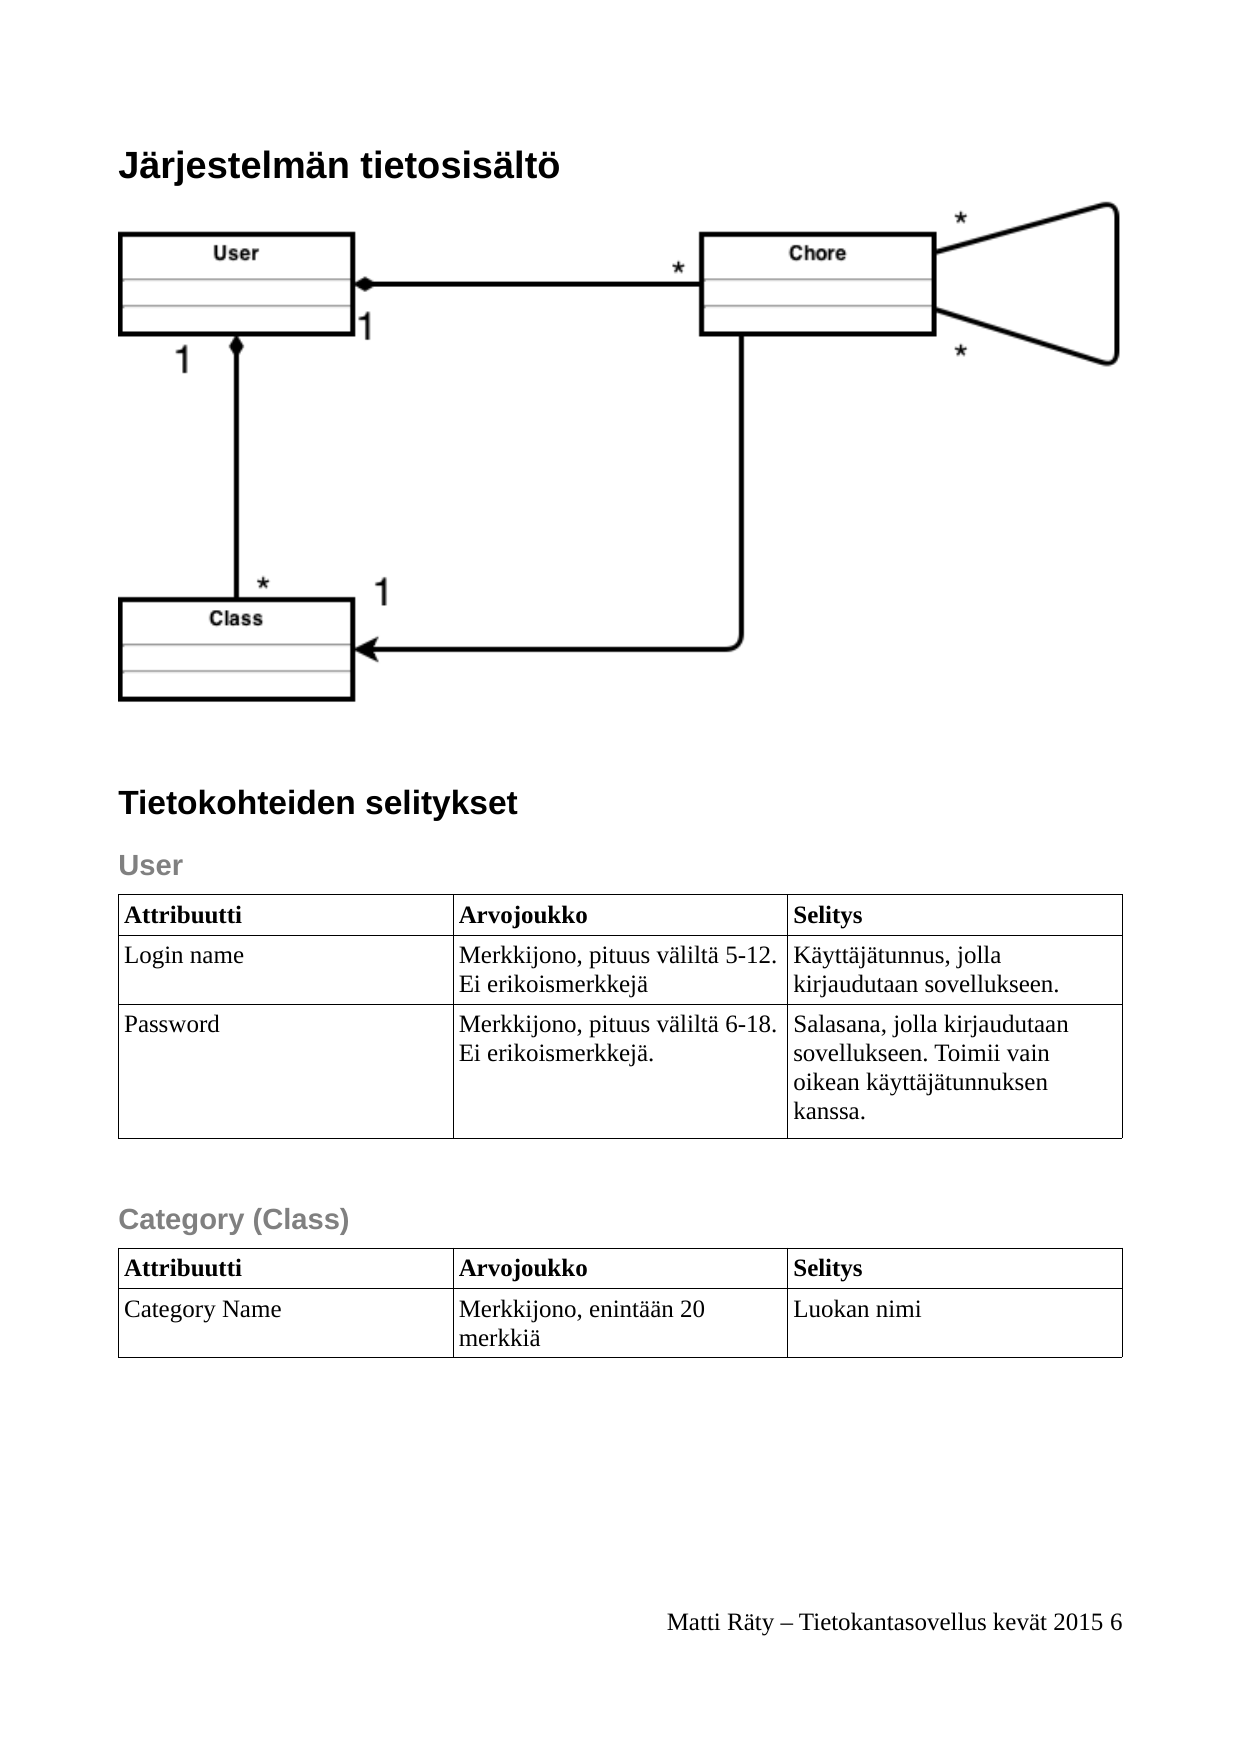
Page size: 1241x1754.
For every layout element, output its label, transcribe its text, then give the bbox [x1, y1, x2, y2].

table_cell Password [119, 1005, 453, 1138]
subtitle Category (Class) [118, 1202, 1122, 1235]
table_header Selitys [788, 895, 1122, 935]
picture [118, 199, 1123, 707]
subtitle User [118, 848, 1122, 882]
table_cell Luokan nimi [788, 1289, 1122, 1357]
table_cell Login name [119, 936, 453, 1004]
table_cell Merkkijono, pituus väliltä 5-12. Ei erikoismerkkejä [454, 936, 787, 1004]
table_header Selitys [788, 1249, 1122, 1288]
table_header Attribuutti [119, 895, 453, 935]
table_cell Merkkijono, pituus väliltä 6-18. Ei erikoismerkkejä. [454, 1005, 787, 1138]
table_cell Merkkijono, enintään 20 merkkiä [454, 1289, 787, 1357]
table_cell Salasana, jolla kirjaudutaan sovellukseen. Toimii vain oikean käyttäjätunnuksen kanssa. [788, 1005, 1122, 1138]
table_header Attribuutti [119, 1249, 453, 1288]
table_cell Category Name [119, 1289, 453, 1357]
table_header Arvojoukko [454, 1249, 787, 1288]
table_header Arvojoukko [454, 895, 787, 935]
table_cell Käyttäjätunnus, jolla kirjaudutaan sovellukseen. [788, 936, 1122, 1004]
subtitle Järjestelmän tietosisältö [118, 143, 1122, 187]
subtitle Tietokohteiden selitykset [118, 783, 1122, 821]
